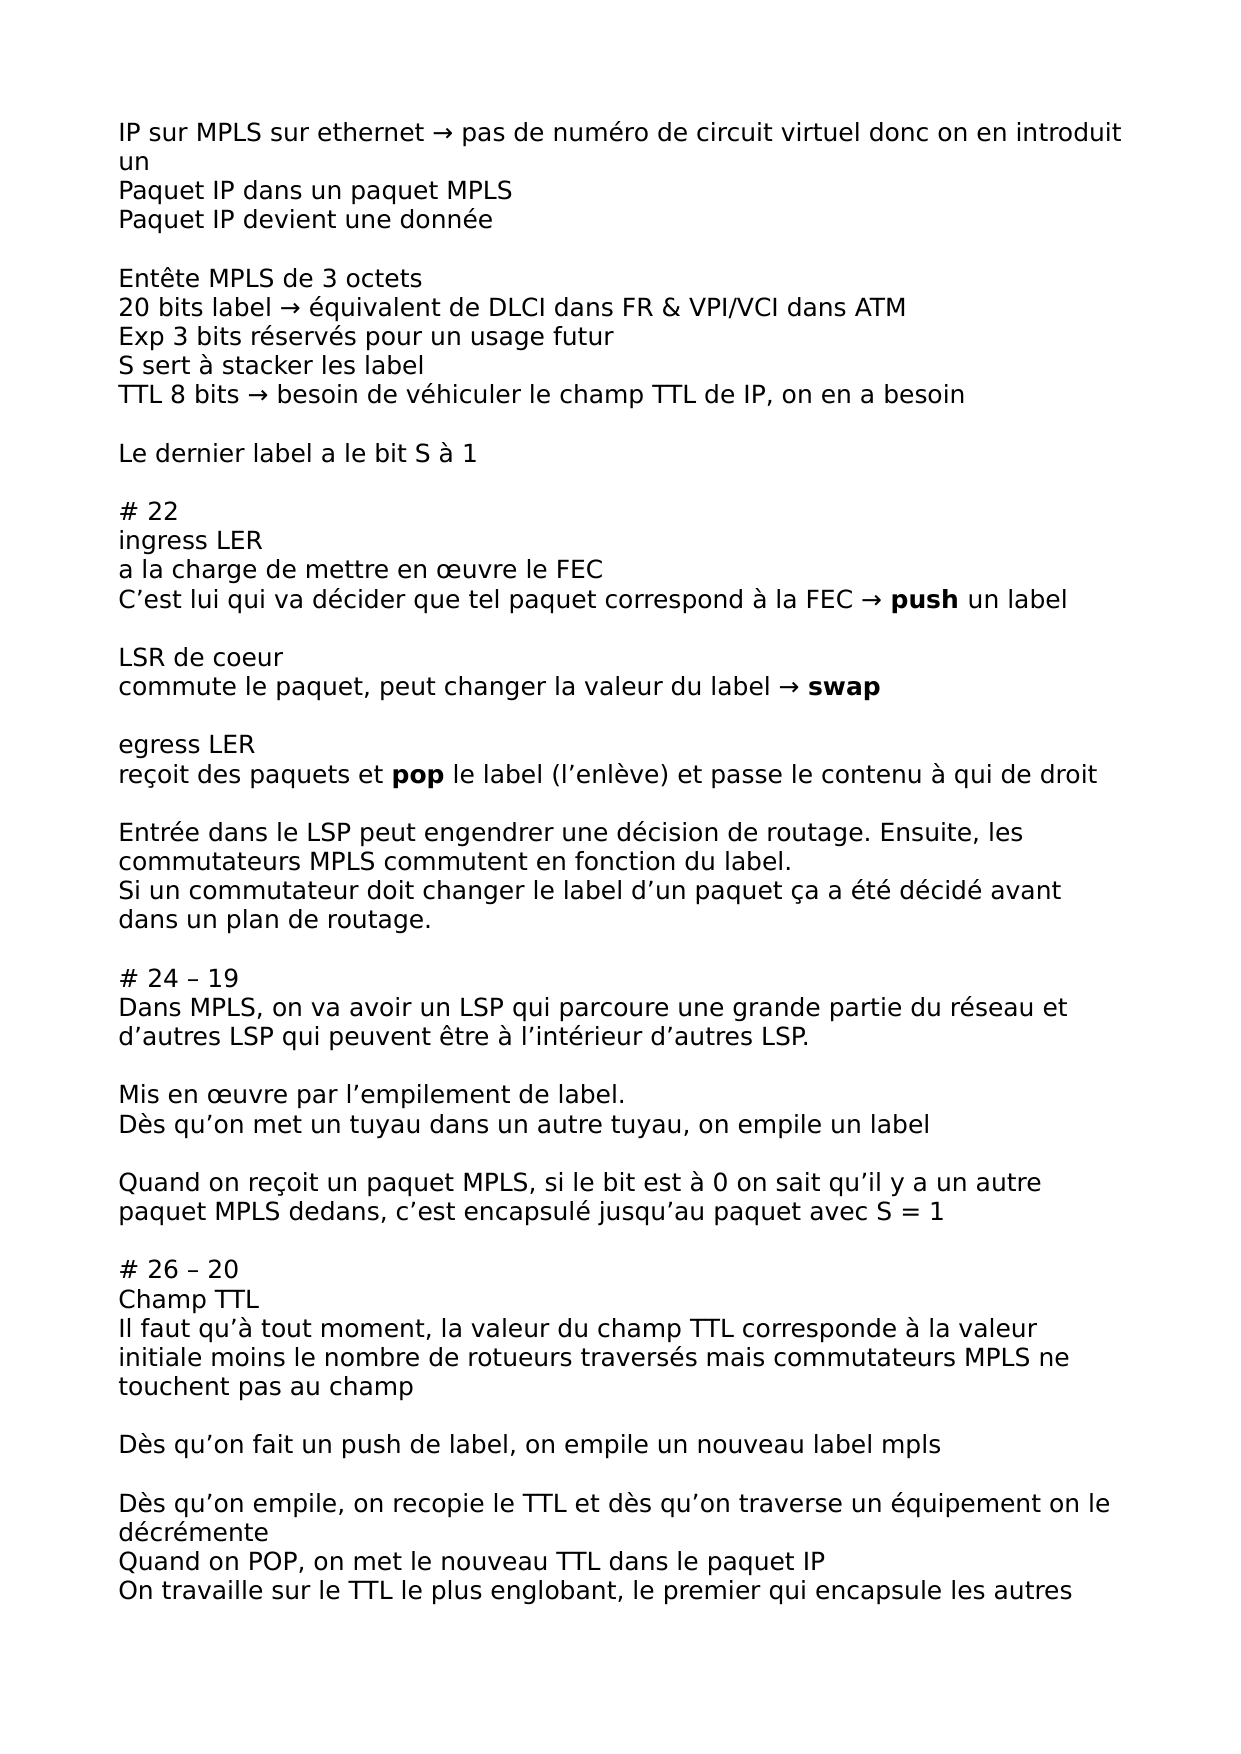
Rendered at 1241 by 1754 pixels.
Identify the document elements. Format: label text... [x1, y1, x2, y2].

text Dès qu’on met un tuyau dans un autre tuyau, on empile un label [118, 1110, 1122, 1139]
text Quand on POP, on met le nouveau TTL dans le paquet IP [118, 1547, 1122, 1576]
text reçoit des paquets et pop le label (l’enlève) et passe le contenu à qui de droit [118, 760, 1122, 789]
text Entête MPLS de 3 octets [118, 264, 1122, 293]
text Dès qu’on fait un push de label, on empile un nouveau label mpls [118, 1431, 1122, 1460]
text Si un commutateur doit changer le label d’un paquet ça a été décidé avant dans un plan de routage. [118, 876, 1122, 935]
text ingress LER [118, 526, 1122, 556]
text TTL 8 bits → besoin de véhiculer le champ TTL de IP, on en a besoin [118, 381, 1122, 410]
text egress LER [118, 731, 1122, 760]
text Mis en œuvre par l’empilement de label. [118, 1081, 1122, 1110]
text S sert à stacker les label [118, 351, 1122, 381]
text C’est lui qui va décider que tel paquet correspond à la FEC → push un label [118, 585, 1122, 614]
text Le dernier label a le bit S à 1 [118, 439, 1122, 468]
text Il faut qu’à tout moment, la valeur du champ TTL corresponde à la valeur initiale moins le nombre de rotueurs traversés mais commutateurs MPLS ne touchent pas au champ [118, 1314, 1122, 1401]
text Quand on reçoit un paquet MPLS, si le bit est à 0 on sait qu’il y a un autre paquet MPLS dedans, c’est encapsulé jusqu’au paquet avec S = 1 [118, 1168, 1122, 1226]
text Dès qu’on empile, on recopie le TTL et dès qu’on traverse un équipement on le décrémente [118, 1489, 1122, 1547]
text # 22 [118, 497, 1122, 526]
text 20 bits label → équivalent de DLCI dans FR & VPI/VCI dans ATM [118, 293, 1122, 322]
text Entrée dans le LSP peut engendrer une décision de routage. Ensuite, les commutateurs MPLS commutent en fonction du label. [118, 818, 1122, 876]
text On travaille sur le TTL le plus englobant, le premier qui encapsule les autres [118, 1576, 1122, 1606]
text IP sur MPLS sur ethernet → pas de numéro de circuit virtuel donc on en introduit un [118, 118, 1122, 176]
text commute le paquet, peut changer la valeur du label → swap [118, 672, 1122, 701]
text Dans MPLS, on va avoir un LSP qui parcoure une grande partie du réseau et d’autres LSP qui peuvent être à l’intérieur d’autres LSP. [118, 993, 1122, 1051]
text LSR de coeur [118, 643, 1122, 672]
text Exp 3 bits réservés pour un usage futur [118, 322, 1122, 351]
text a la charge de mettre en œuvre le FEC [118, 556, 1122, 585]
text # 24 – 19 [118, 964, 1122, 993]
text Paquet IP dans un paquet MPLS [118, 176, 1122, 206]
text # 26 – 20 [118, 1256, 1122, 1285]
text Champ TTL [118, 1285, 1122, 1314]
text Paquet IP devient une donnée [118, 206, 1122, 235]
